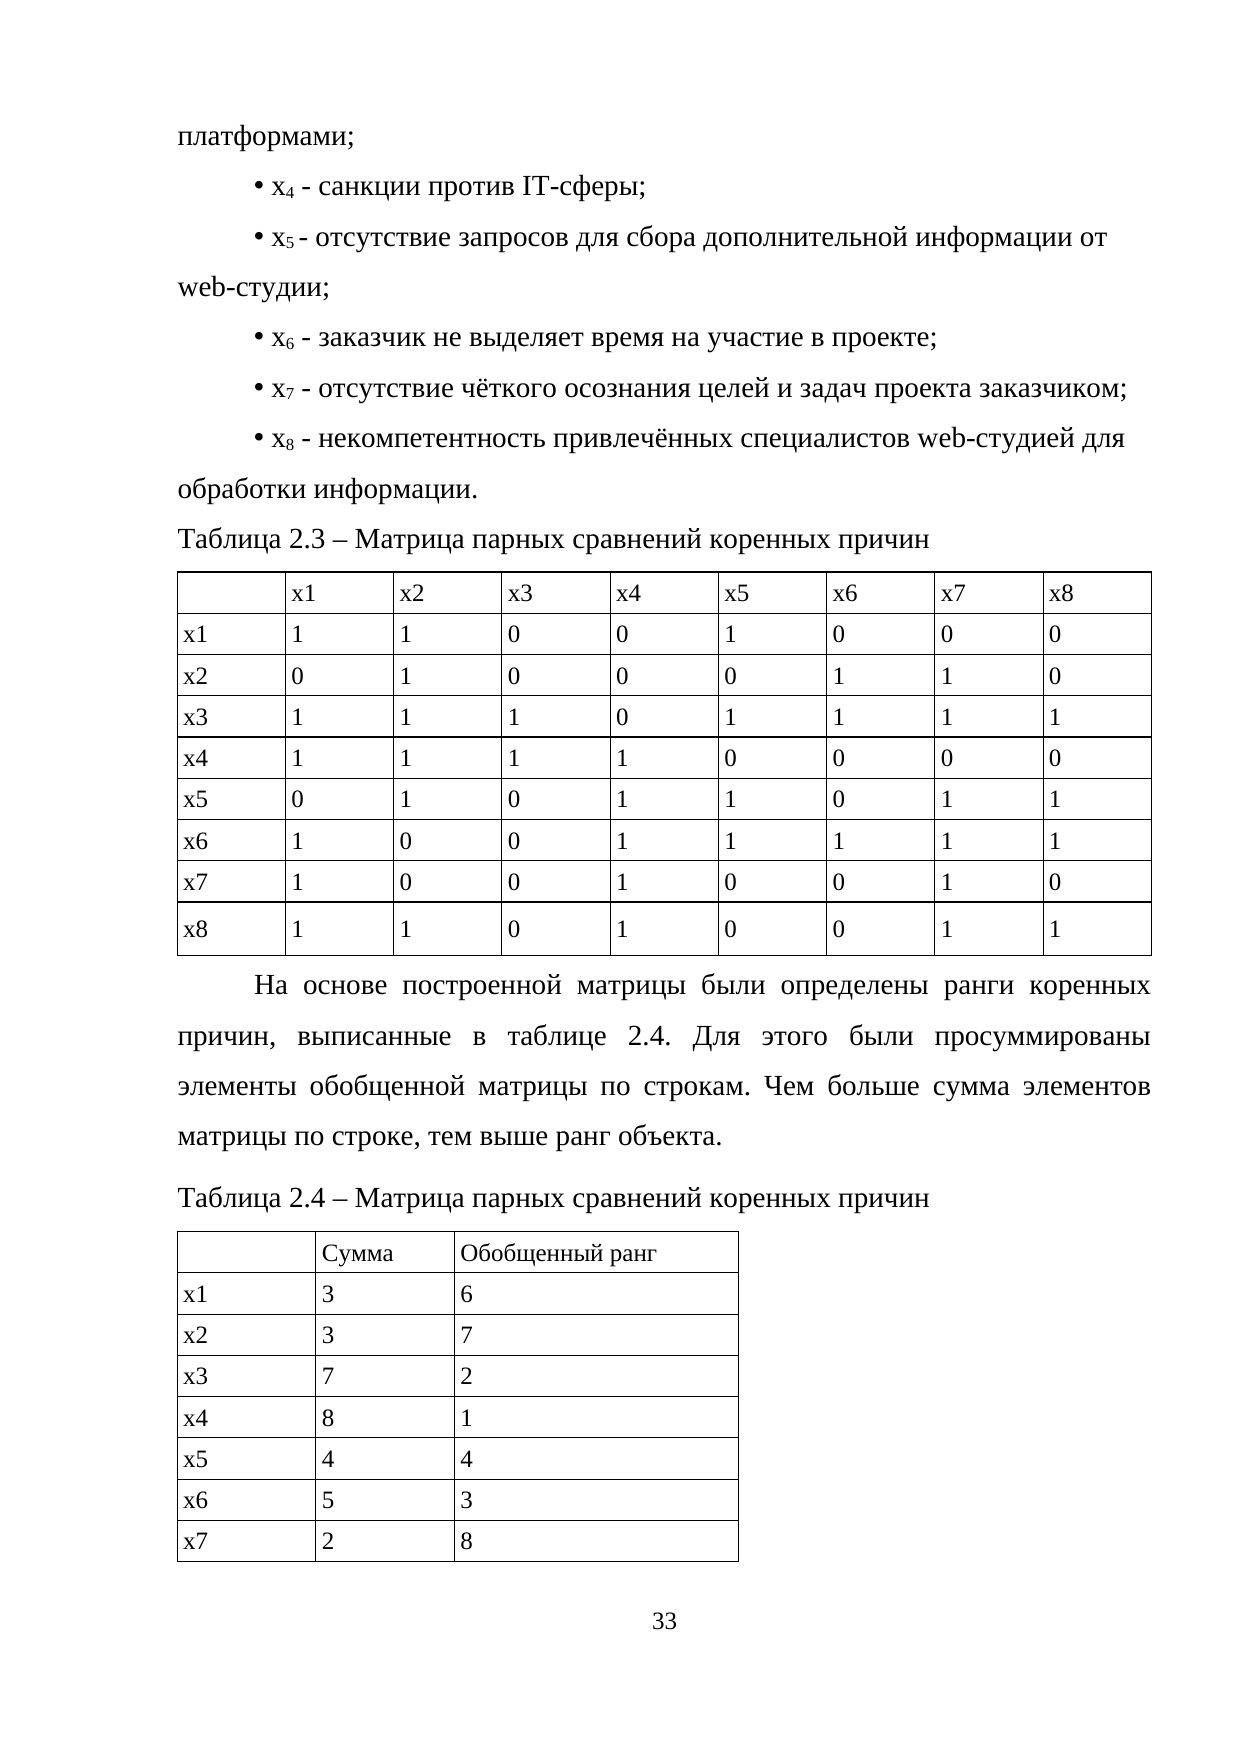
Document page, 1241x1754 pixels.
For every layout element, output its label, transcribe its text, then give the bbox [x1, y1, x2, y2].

list платформами; [177, 118, 1152, 152]
table_cell x8 [178, 903, 285, 954]
table_cell 0 [1044, 655, 1151, 695]
table_cell 0 [286, 655, 393, 695]
table_cell 0 [827, 861, 934, 901]
table_cell 1 [827, 820, 934, 860]
table_cell 1 [286, 696, 393, 736]
table_cell 1 [719, 696, 826, 736]
table_cell 1 [611, 820, 718, 860]
table_cell 1 [394, 738, 501, 778]
table_cell 1 [935, 779, 1043, 819]
table_cell 1 [394, 696, 501, 736]
table_cell 1 [827, 696, 934, 736]
table_cell 7 [316, 1356, 454, 1396]
table_cell 0 [502, 655, 610, 695]
table_cell x1 [178, 1273, 315, 1313]
table_cell 4 [455, 1438, 738, 1478]
table_cell x7 [178, 861, 285, 901]
table_cell 0 [502, 820, 610, 860]
table_cell 1 [394, 614, 501, 654]
table_cell 0 [1044, 861, 1151, 901]
table_cell 0 [611, 696, 718, 736]
table_cell 0 [502, 861, 610, 901]
table_cell x4 [178, 738, 285, 778]
table_cell 3 [316, 1315, 454, 1355]
list x4 - санкции против IT-сферы; [177, 168, 1152, 202]
table_cell 0 [1044, 738, 1151, 778]
table_cell 5 [316, 1480, 454, 1520]
table_cell 0 [611, 655, 718, 695]
table_cell 1 [1044, 903, 1151, 954]
table_cell 1 [935, 903, 1043, 954]
table_header x6 [827, 573, 934, 613]
table_cell 3 [455, 1480, 738, 1520]
table_cell x2 [178, 1315, 315, 1355]
text Таблица 2.3 – Матрица парных сравнений коренных причин [177, 521, 1068, 555]
table_cell 1 [502, 696, 610, 736]
table_cell 0 [935, 614, 1043, 654]
table_cell 1 [455, 1397, 738, 1437]
table_cell 0 [611, 614, 718, 654]
table_cell 1 [719, 779, 826, 819]
table_cell 1 [719, 614, 826, 654]
table_cell 1 [502, 738, 610, 778]
table_cell 0 [1044, 614, 1151, 654]
table_header x5 [719, 573, 826, 613]
table_cell 1 [394, 779, 501, 819]
table_cell 1 [286, 614, 393, 654]
table_cell 1 [1044, 696, 1151, 736]
table_cell 0 [394, 861, 501, 901]
table_cell 0 [935, 738, 1043, 778]
table_cell 1 [611, 861, 718, 901]
text Таблица 2.4 – Матрица парных сравнений коренных причин [177, 1181, 1068, 1214]
table_cell 2 [316, 1521, 454, 1561]
table_cell 1 [286, 738, 393, 778]
table_cell 0 [719, 903, 826, 954]
table_cell 0 [827, 903, 934, 954]
table_cell 0 [394, 820, 501, 860]
table_header [178, 573, 285, 613]
table_cell 1 [286, 820, 393, 860]
table_cell 1 [394, 903, 501, 954]
text На основе построенной матрицы были определены ранги коренных причин, выписанные в таблице 2.4. Для этого были просуммированы элементы обобщенной матрицы по строкам. Чем больше сумма элементов матрицы по строке, тем выше ранг объекта. [177, 967, 1152, 1152]
table_cell 2 [455, 1356, 738, 1396]
table_cell 0 [719, 655, 826, 695]
table_cell 0 [719, 861, 826, 901]
table_cell 7 [455, 1315, 738, 1355]
table_cell x3 [178, 1356, 315, 1396]
table_cell 0 [827, 779, 934, 819]
table_cell x2 [178, 655, 285, 695]
table_header x4 [611, 573, 718, 613]
table_header x8 [1044, 573, 1151, 613]
table_cell 1 [935, 696, 1043, 736]
table_cell x3 [178, 696, 285, 736]
table_cell 0 [502, 614, 610, 654]
table_header Сумма [316, 1232, 454, 1272]
table_cell x1 [178, 614, 285, 654]
table_cell x6 [178, 1480, 315, 1520]
table_cell 1 [611, 903, 718, 954]
table_cell x4 [178, 1397, 315, 1437]
list x7 - отсутствие чёткого осознания целей и задач проекта заказчиком; [177, 370, 1152, 404]
table_cell 8 [316, 1397, 454, 1437]
table_cell 1 [719, 820, 826, 860]
table_cell 4 [316, 1438, 454, 1478]
table_cell 0 [827, 738, 934, 778]
table_cell 1 [1044, 779, 1151, 819]
table_cell 6 [455, 1273, 738, 1313]
table_header [178, 1232, 315, 1272]
table_cell 1 [935, 861, 1043, 901]
table_cell 3 [316, 1273, 454, 1313]
table_cell 1 [827, 655, 934, 695]
table_cell 0 [719, 738, 826, 778]
list x5 - отсутствие запросов для сбора дополнительной информации от web-студии; [177, 219, 1152, 303]
table_cell 1 [286, 903, 393, 954]
table_cell 0 [502, 903, 610, 954]
table_cell 1 [1044, 820, 1151, 860]
table_cell 0 [286, 779, 393, 819]
table_cell 1 [935, 655, 1043, 695]
table_cell x5 [178, 1438, 315, 1478]
list x8 - некомпетентность привлечённых специалистов web-студией для обработки информации. [177, 420, 1152, 504]
table_header x3 [502, 573, 610, 613]
table_cell 1 [286, 861, 393, 901]
table_header x2 [394, 573, 501, 613]
table_cell 1 [935, 820, 1043, 860]
table_header x1 [286, 573, 393, 613]
table_cell x7 [178, 1521, 315, 1561]
table_cell 8 [455, 1521, 738, 1561]
table_cell 1 [611, 779, 718, 819]
table_cell 0 [827, 614, 934, 654]
table_cell x5 [178, 779, 285, 819]
list x6 - заказчик не выделяет время на участие в проекте; [177, 319, 1152, 353]
table_header x7 [935, 573, 1043, 613]
table_cell x6 [178, 820, 285, 860]
table_cell 1 [394, 655, 501, 695]
table_header Обобщенный ранг [455, 1232, 738, 1272]
table_cell 0 [502, 779, 610, 819]
table_cell 1 [611, 738, 718, 778]
